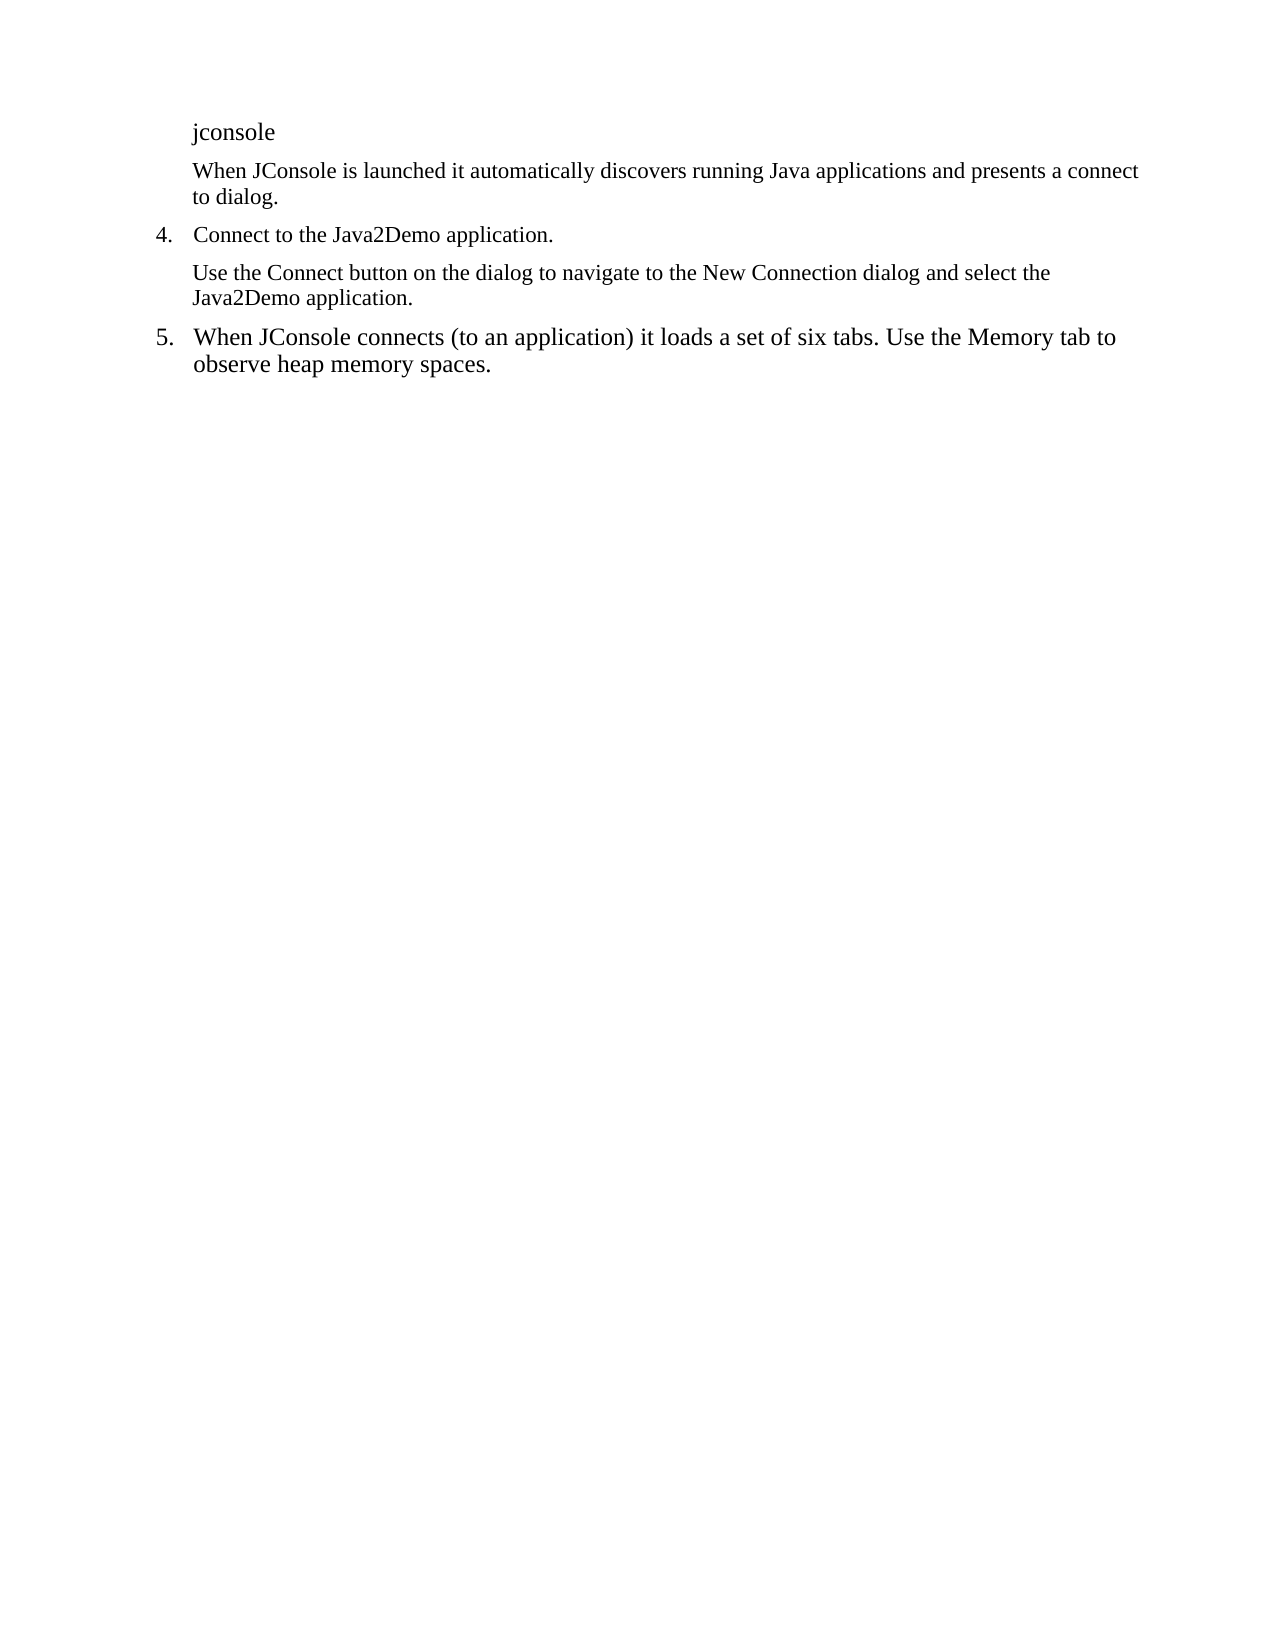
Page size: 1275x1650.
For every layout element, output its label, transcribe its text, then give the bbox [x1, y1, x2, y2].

text Use the Connect button on the dialog to navigate to the New Connection dialog and select the Java2Demo application. [192, 259, 1157, 310]
text When JConsole is launched it automatically discovers running Java applications and presents a connect to dialog. [192, 158, 1157, 209]
list Connect to the Java2Demo application. [156, 222, 1157, 247]
text jconsole [192, 118, 1157, 146]
list When JConsole connects (to an application) it loads a set of six tabs. Use the Memory tab to observe heap memory spaces. [156, 323, 1157, 378]
